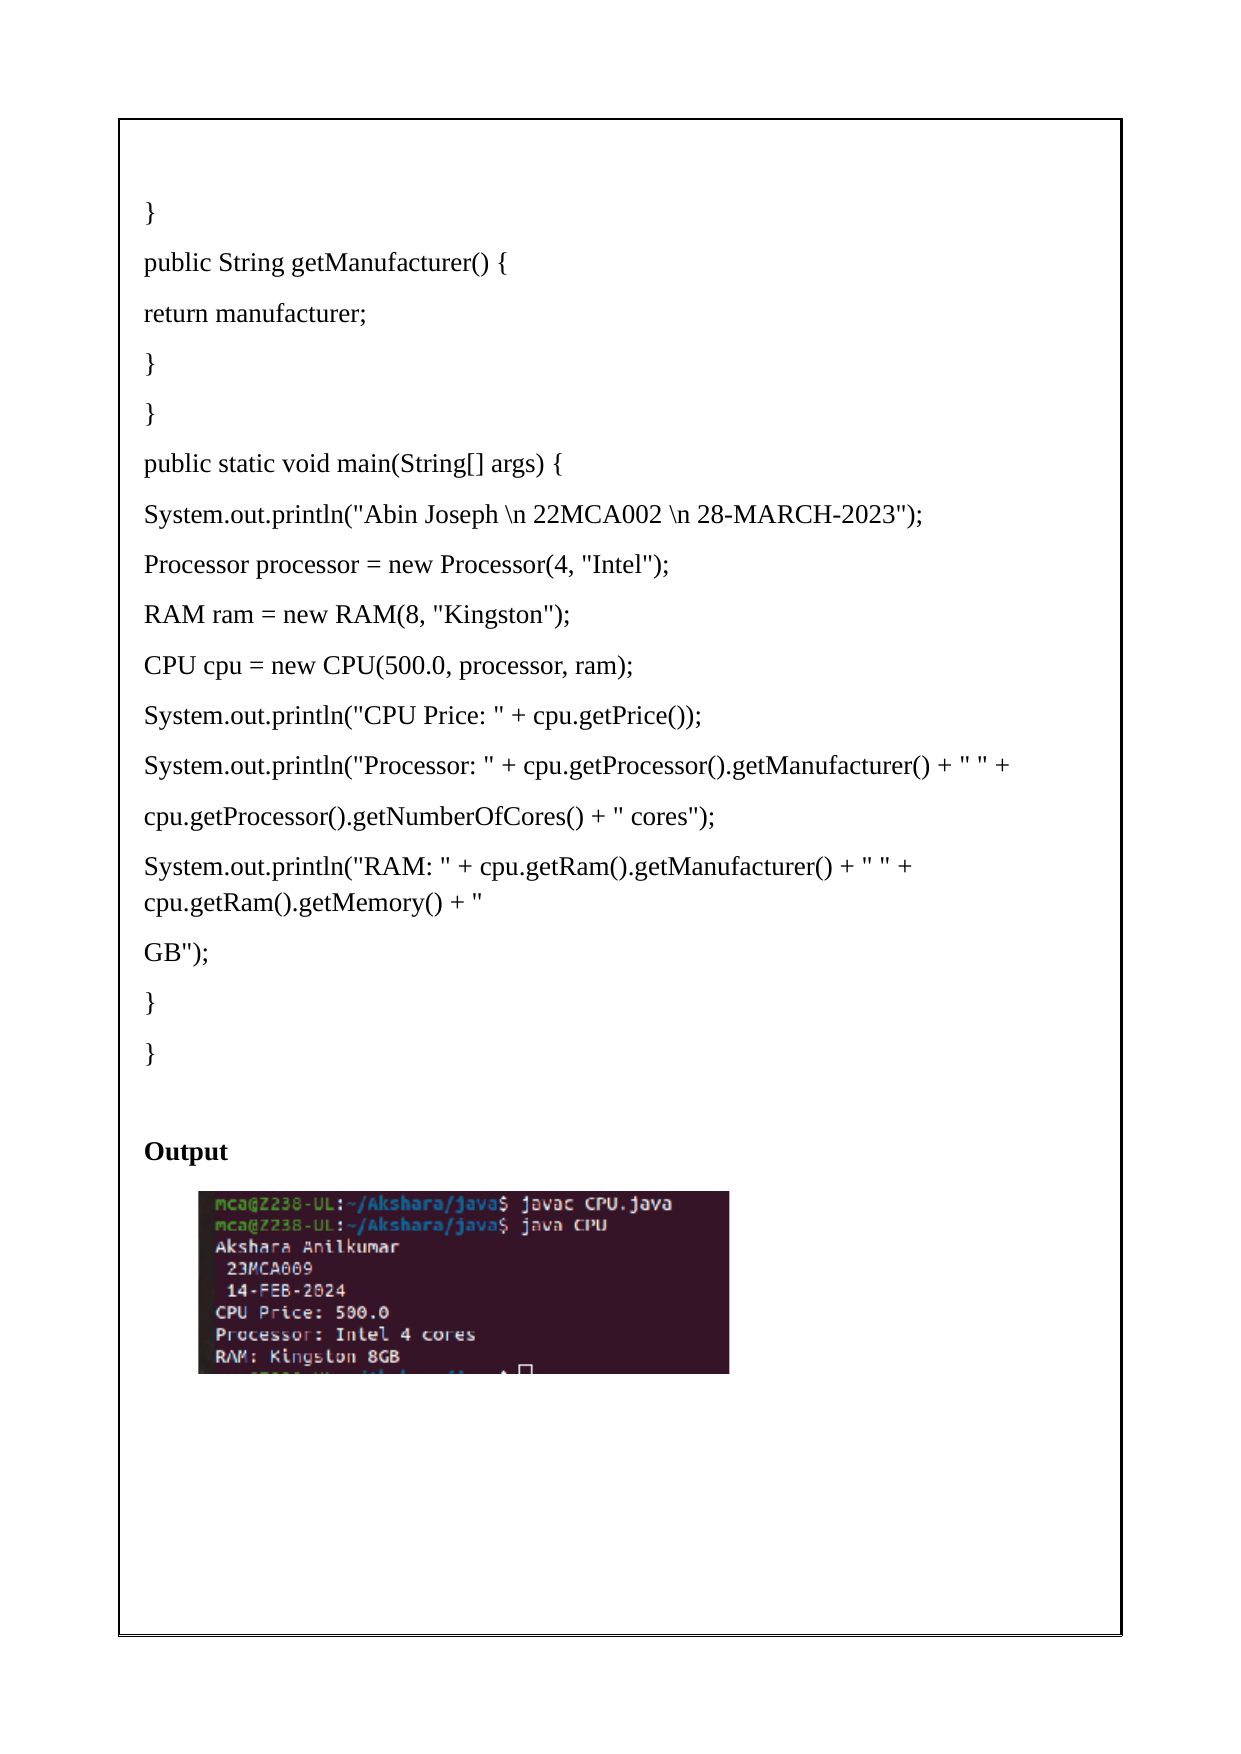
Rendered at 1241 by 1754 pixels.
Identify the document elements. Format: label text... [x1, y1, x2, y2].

text System.out.println("RAM: " + cpu.getRam().getManufacturer() + " " + cpu.getRam().getMemory() + " [144, 850, 1097, 917]
text CPU cpu = new CPU(500.0, processor, ram); [144, 649, 1097, 680]
text } [144, 986, 1097, 1018]
text cpu.getProcessor().getNumberOfCores() + " cores"); [144, 800, 1097, 831]
text public static void main(String[] args) { [144, 448, 1097, 479]
picture [198, 1191, 730, 1374]
text System.out.println("CPU Price: " + cpu.getPrice()); [144, 699, 1097, 730]
text Output [144, 1135, 1097, 1166]
text } [144, 196, 1097, 227]
text RAM ram = new RAM(8, "Kingston"); [144, 598, 1097, 630]
text public String getManufacturer() { [144, 246, 1097, 277]
text } [144, 397, 1097, 428]
text } [144, 347, 1097, 378]
text System.out.println("Processor: " + cpu.getProcessor().getManufacturer() + " " + [144, 749, 1097, 781]
text GB"); [144, 936, 1097, 967]
text Processor processor = new Processor(4, "Intel"); [144, 548, 1097, 579]
text System.out.println("Abin Joseph \n 22MCA002 \n 28-MARCH-2023"); [144, 498, 1097, 529]
text } [144, 1037, 1097, 1068]
text return manufacturer; [144, 297, 1097, 328]
